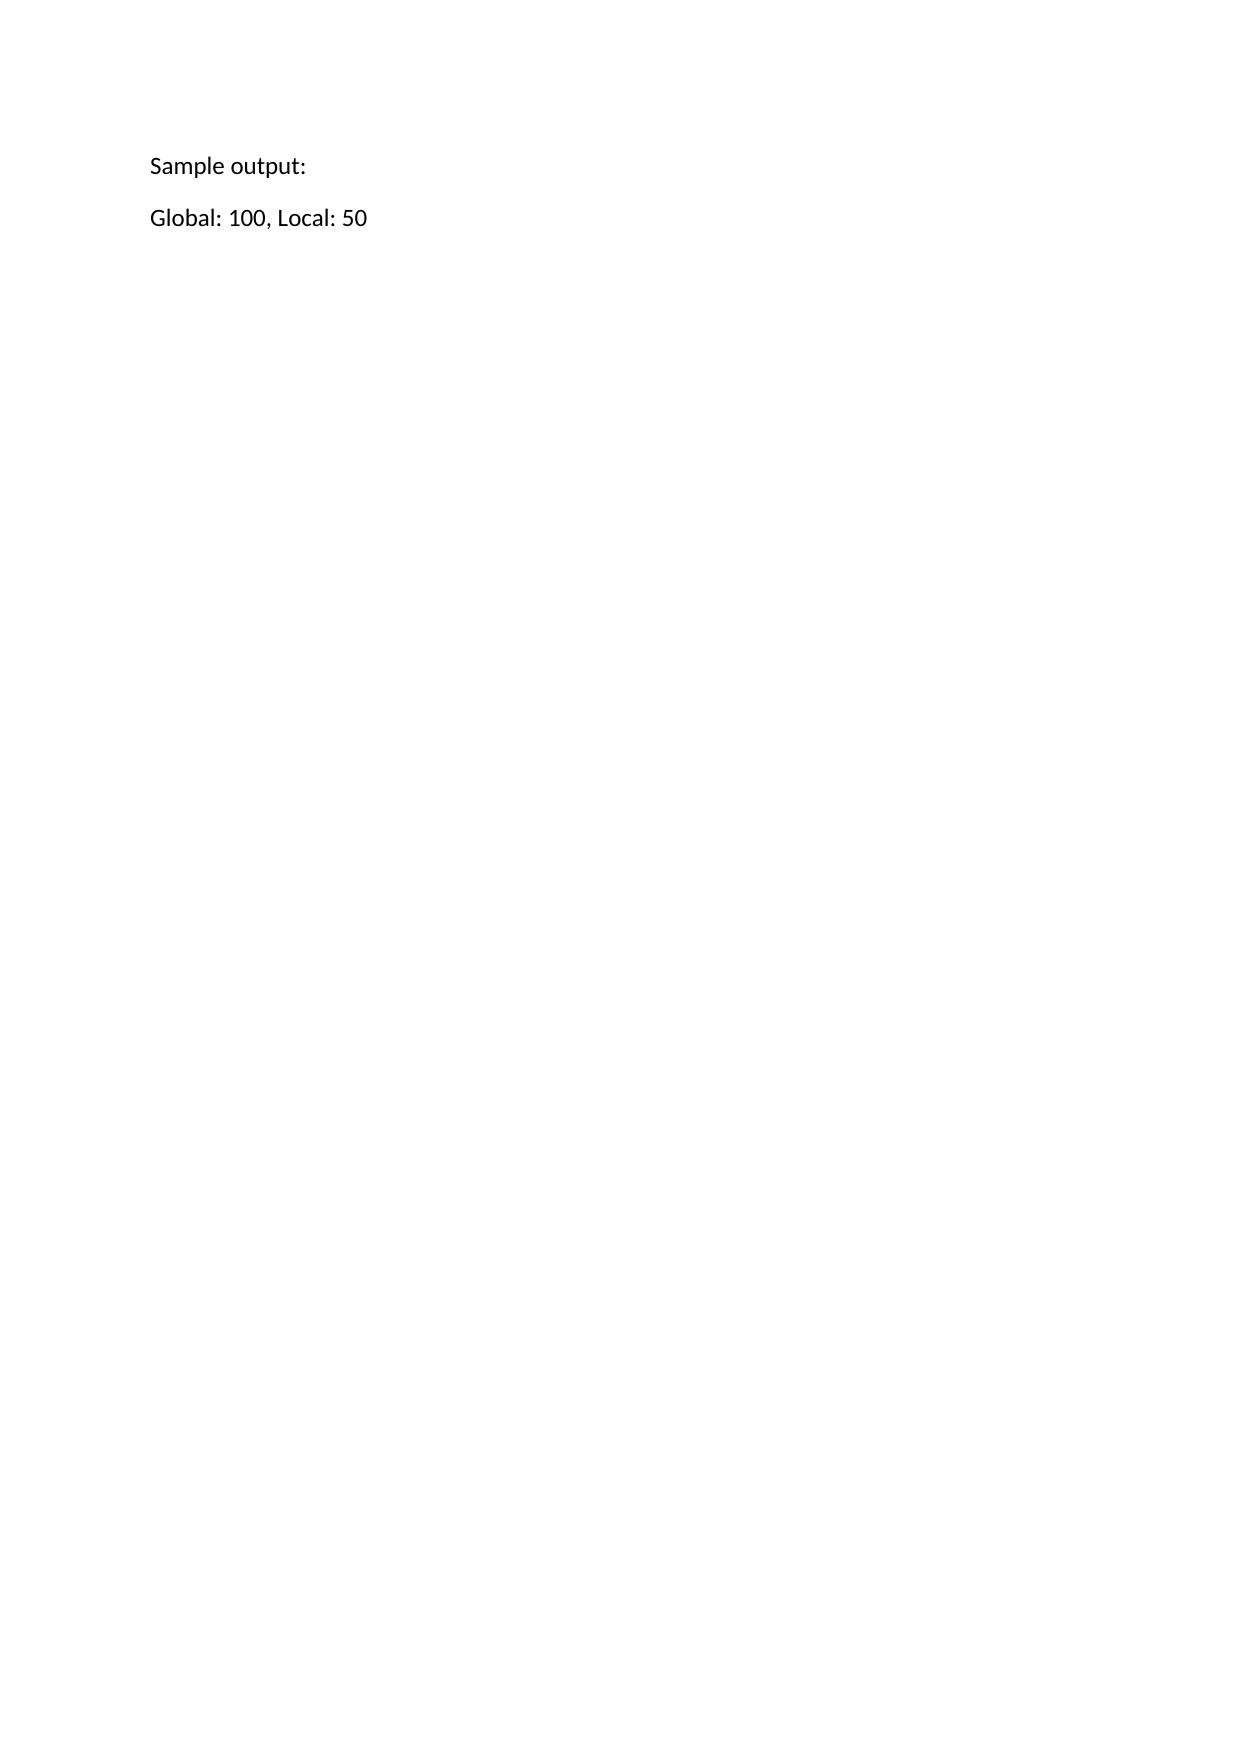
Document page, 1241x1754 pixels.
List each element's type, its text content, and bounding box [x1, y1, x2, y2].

text Global: 100, Local: 50 [150, 202, 1090, 232]
text Sample output: [150, 150, 1090, 181]
